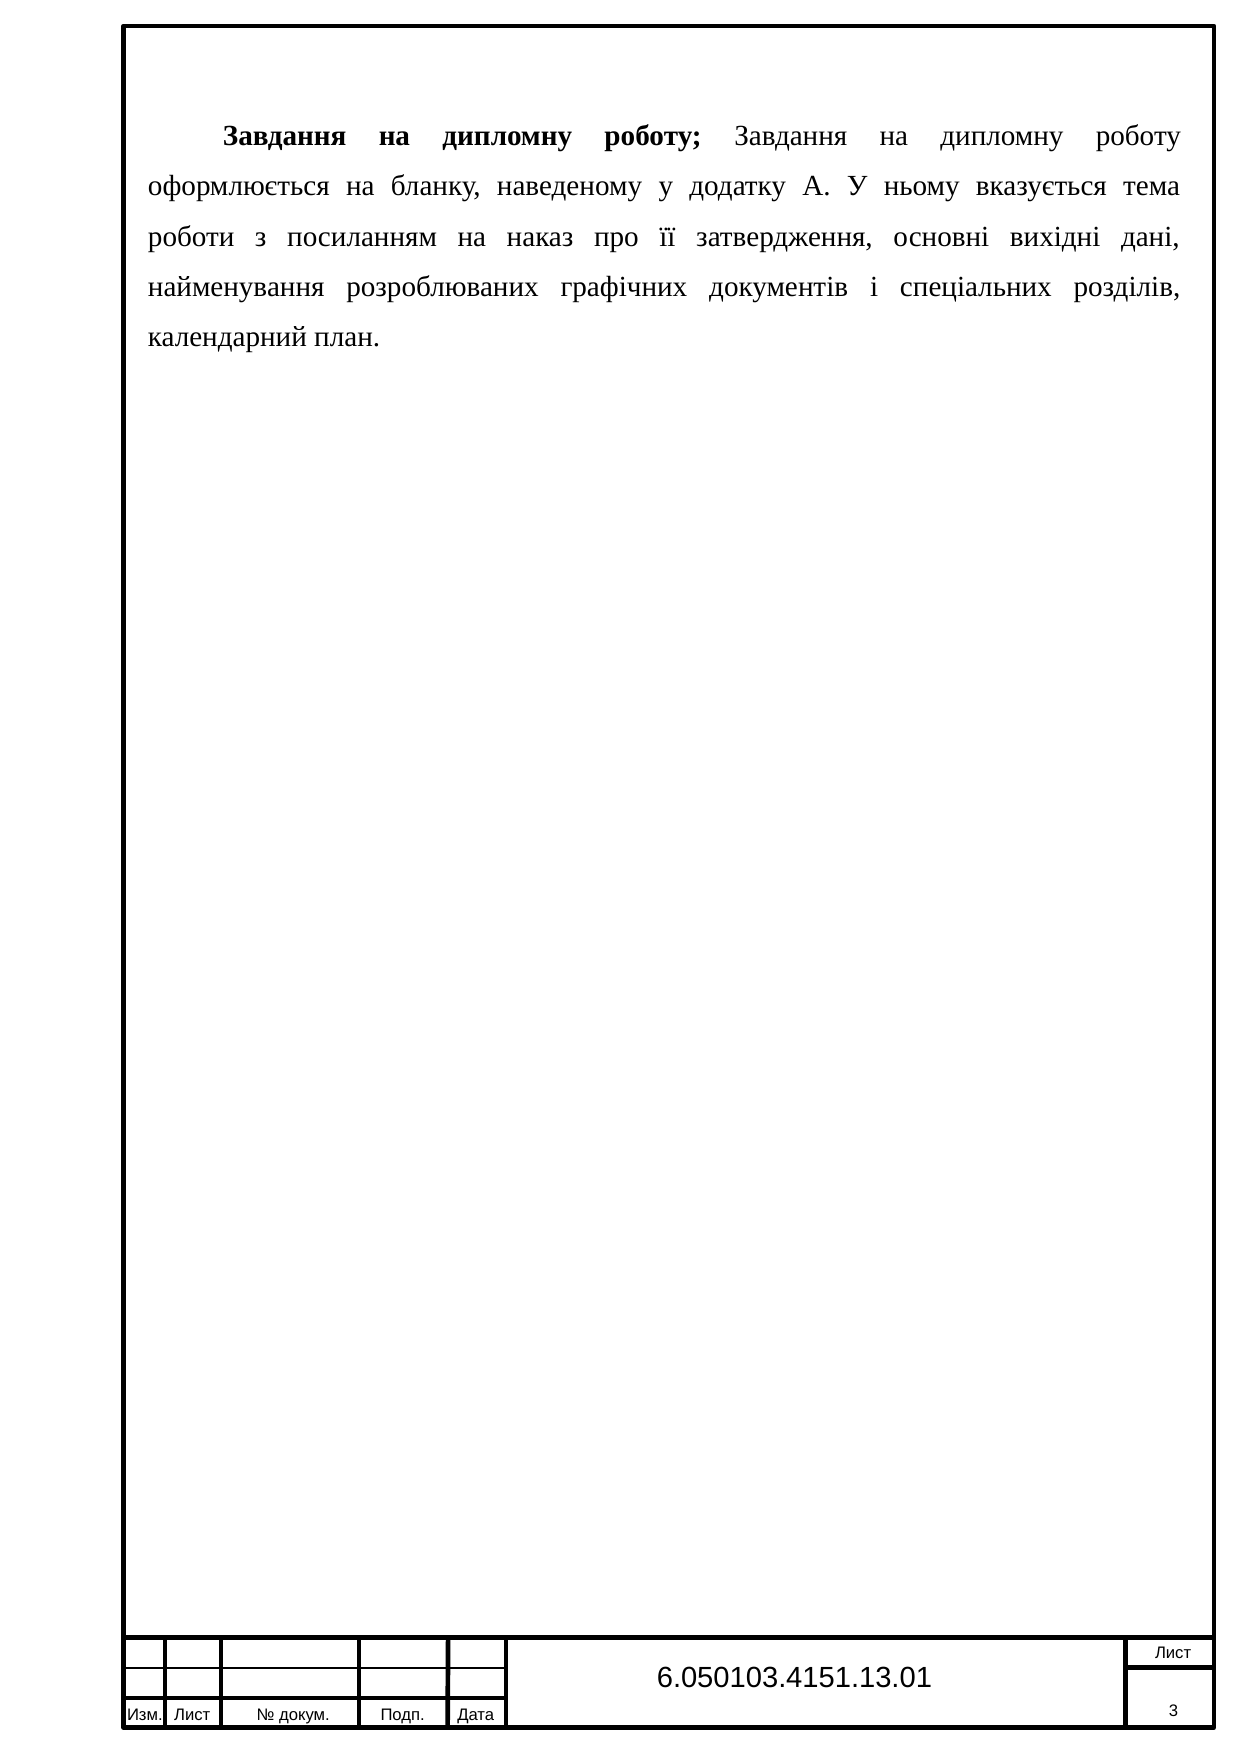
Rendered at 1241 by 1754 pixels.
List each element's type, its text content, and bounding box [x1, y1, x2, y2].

text Завдання на дипломну роботу; Завдання на дипломну роботу оформлюється на бланку, наведеному у додатку А. У ньому вказується тема роботи з посиланням на наказ про її затвердження, основні вихідні дані, найменування розроблюваних графічних документів і спеціальних розділів, календарний план. [148, 118, 1181, 353]
